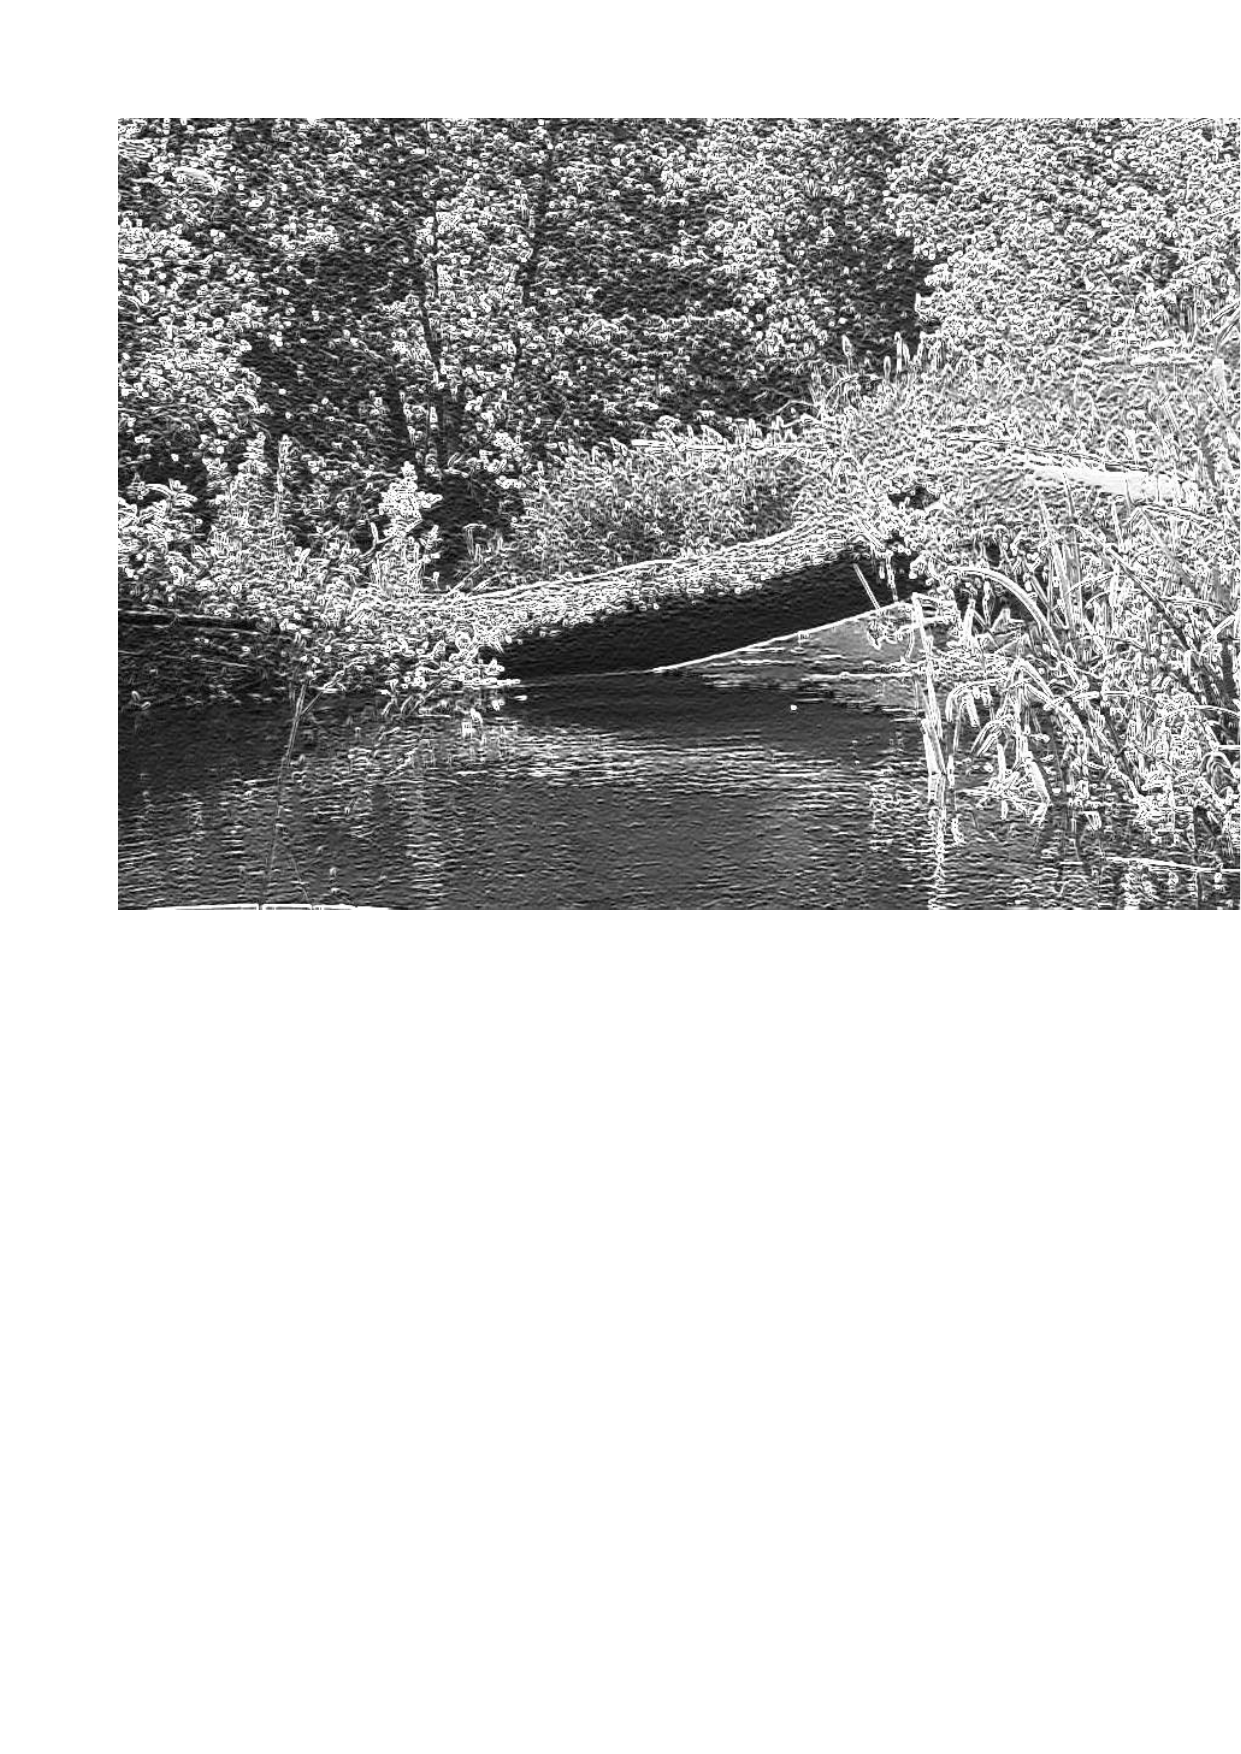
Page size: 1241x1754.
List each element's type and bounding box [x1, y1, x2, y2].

picture [118, 118, 1241, 910]
